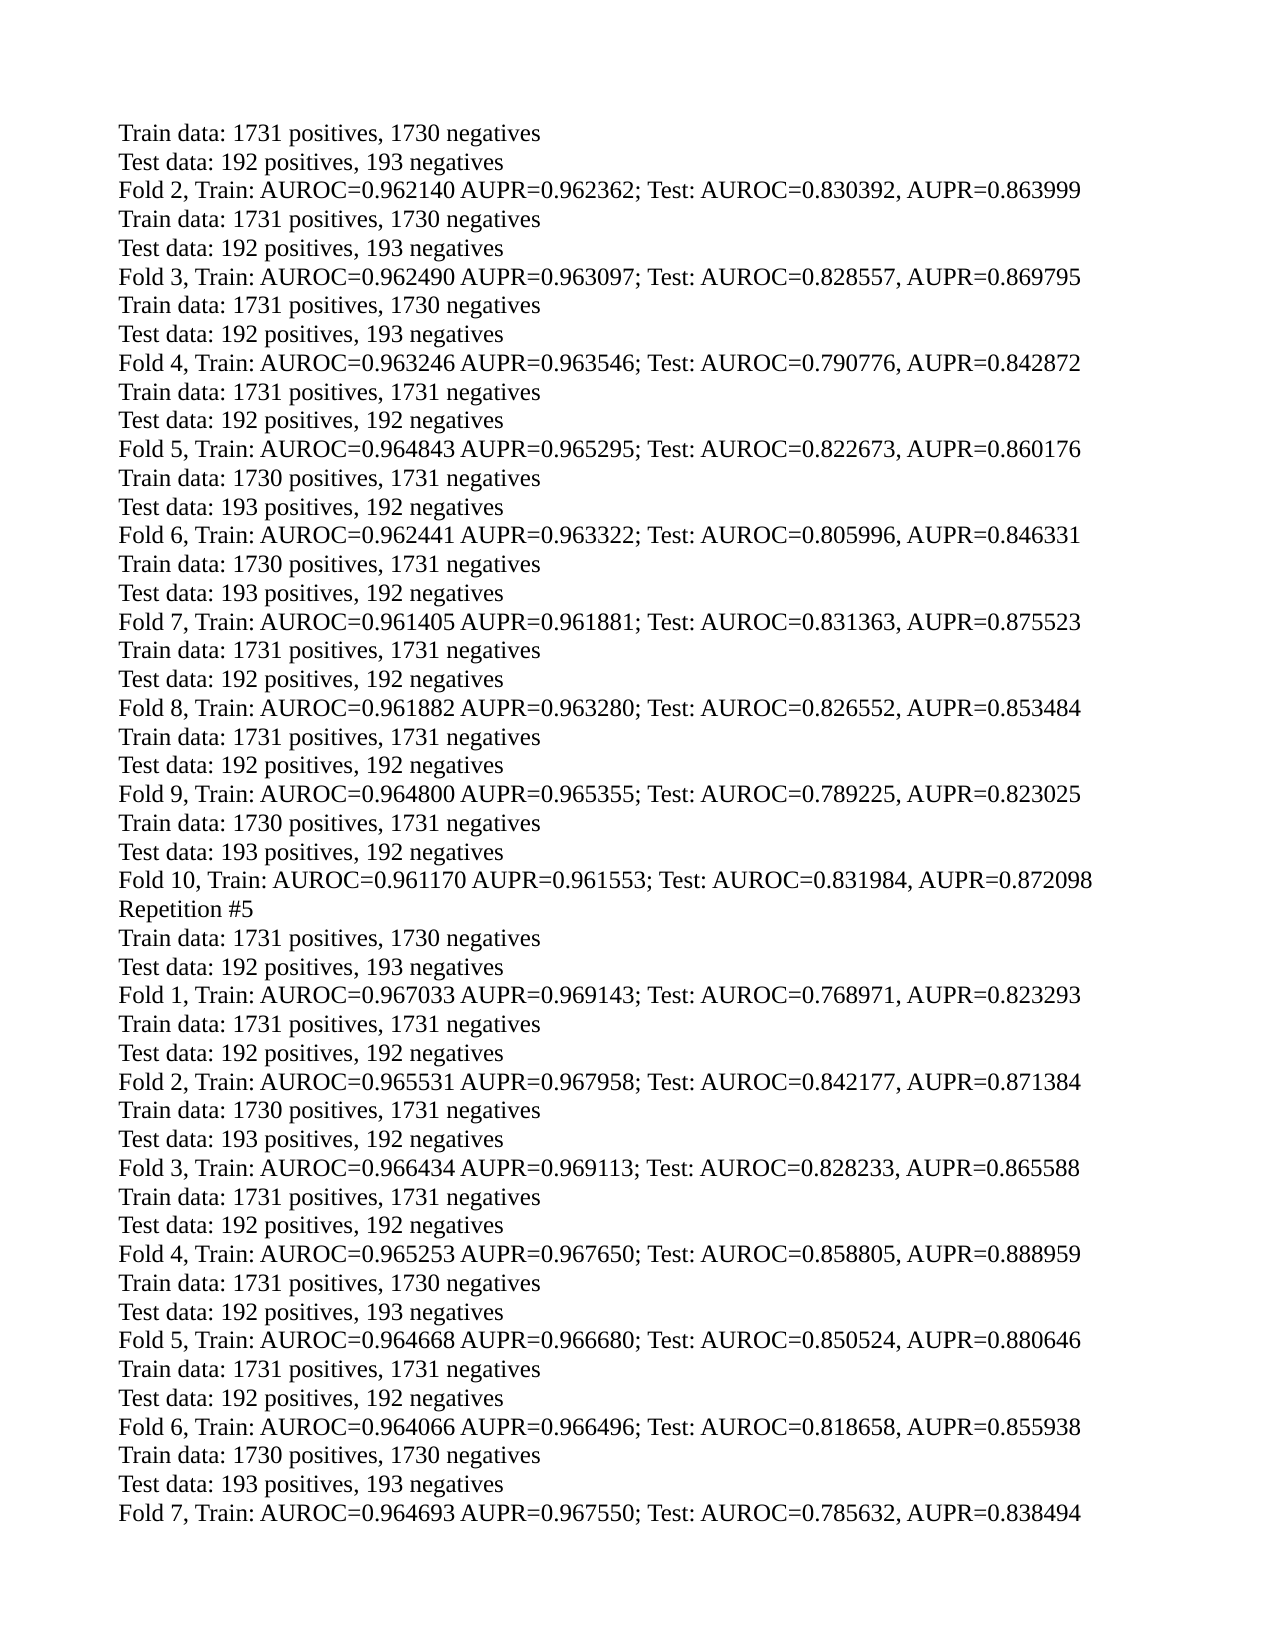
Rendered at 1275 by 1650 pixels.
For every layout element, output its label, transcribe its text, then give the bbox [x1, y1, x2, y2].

text Test data: 192 positives, 193 negatives [118, 952, 1157, 981]
text Fold 10, Train: AUROC=0.961170 AUPR=0.961553; Test: AUROC=0.831984, AUPR=0.872098 [118, 866, 1157, 894]
text Fold 9, Train: AUROC=0.964800 AUPR=0.965355; Test: AUROC=0.789225, AUPR=0.823025 [118, 779, 1157, 808]
text Train data: 1731 positives, 1730 negatives [118, 204, 1157, 233]
text Train data: 1731 positives, 1731 negatives [118, 636, 1157, 664]
text Fold 6, Train: AUROC=0.962441 AUPR=0.963322; Test: AUROC=0.805996, AUPR=0.846331 [118, 521, 1157, 549]
text Test data: 193 positives, 193 negatives [118, 1469, 1157, 1498]
text Test data: 192 positives, 193 negatives [118, 319, 1157, 348]
text Train data: 1730 positives, 1731 negatives [118, 808, 1157, 837]
text Train data: 1731 positives, 1731 negatives [118, 1354, 1157, 1383]
text Fold 3, Train: AUROC=0.962490 AUPR=0.963097; Test: AUROC=0.828557, AUPR=0.869795 [118, 262, 1157, 291]
text Test data: 192 positives, 192 negatives [118, 1038, 1157, 1067]
text Train data: 1731 positives, 1730 negatives [118, 1268, 1157, 1297]
text Fold 8, Train: AUROC=0.961882 AUPR=0.963280; Test: AUROC=0.826552, AUPR=0.853484 [118, 693, 1157, 722]
text Fold 6, Train: AUROC=0.964066 AUPR=0.966496; Test: AUROC=0.818658, AUPR=0.855938 [118, 1412, 1157, 1441]
text Test data: 192 positives, 192 negatives [118, 1383, 1157, 1412]
text Test data: 192 positives, 192 negatives [118, 751, 1157, 779]
text Fold 7, Train: AUROC=0.961405 AUPR=0.961881; Test: AUROC=0.831363, AUPR=0.875523 [118, 607, 1157, 636]
text Test data: 192 positives, 193 negatives [118, 1297, 1157, 1326]
text Fold 4, Train: AUROC=0.965253 AUPR=0.967650; Test: AUROC=0.858805, AUPR=0.888959 [118, 1239, 1157, 1268]
text Fold 1, Train: AUROC=0.967033 AUPR=0.969143; Test: AUROC=0.768971, AUPR=0.823293 [118, 981, 1157, 1009]
text Train data: 1730 positives, 1731 negatives [118, 549, 1157, 578]
text Train data: 1731 positives, 1730 negatives [118, 291, 1157, 319]
text Fold 7, Train: AUROC=0.964693 AUPR=0.967550; Test: AUROC=0.785632, AUPR=0.838494 [118, 1498, 1157, 1527]
text Test data: 192 positives, 193 negatives [118, 147, 1157, 176]
text Test data: 193 positives, 192 negatives [118, 837, 1157, 866]
text Train data: 1731 positives, 1731 negatives [118, 377, 1157, 406]
text Fold 4, Train: AUROC=0.963246 AUPR=0.963546; Test: AUROC=0.790776, AUPR=0.842872 [118, 348, 1157, 377]
text Train data: 1731 positives, 1731 negatives [118, 1182, 1157, 1211]
text Fold 5, Train: AUROC=0.964668 AUPR=0.966680; Test: AUROC=0.850524, AUPR=0.880646 [118, 1326, 1157, 1354]
text Test data: 192 positives, 193 negatives [118, 233, 1157, 262]
text Train data: 1730 positives, 1730 negatives [118, 1441, 1157, 1469]
text Train data: 1730 positives, 1731 negatives [118, 1096, 1157, 1124]
text Repetition #5 [118, 894, 1157, 923]
text Fold 5, Train: AUROC=0.964843 AUPR=0.965295; Test: AUROC=0.822673, AUPR=0.860176 [118, 434, 1157, 463]
text Fold 3, Train: AUROC=0.966434 AUPR=0.969113; Test: AUROC=0.828233, AUPR=0.865588 [118, 1153, 1157, 1182]
text Train data: 1731 positives, 1730 negatives [118, 118, 1157, 147]
text Test data: 193 positives, 192 negatives [118, 1124, 1157, 1153]
text Train data: 1731 positives, 1730 negatives [118, 923, 1157, 952]
text Fold 2, Train: AUROC=0.962140 AUPR=0.962362; Test: AUROC=0.830392, AUPR=0.863999 [118, 176, 1157, 204]
text Train data: 1731 positives, 1731 negatives [118, 722, 1157, 751]
text Test data: 193 positives, 192 negatives [118, 492, 1157, 521]
text Test data: 192 positives, 192 negatives [118, 664, 1157, 693]
text Train data: 1731 positives, 1731 negatives [118, 1009, 1157, 1038]
text Fold 2, Train: AUROC=0.965531 AUPR=0.967958; Test: AUROC=0.842177, AUPR=0.871384 [118, 1067, 1157, 1096]
text Test data: 192 positives, 192 negatives [118, 1211, 1157, 1239]
text Train data: 1730 positives, 1731 negatives [118, 463, 1157, 492]
text Test data: 192 positives, 192 negatives [118, 406, 1157, 434]
text Test data: 193 positives, 192 negatives [118, 578, 1157, 607]
